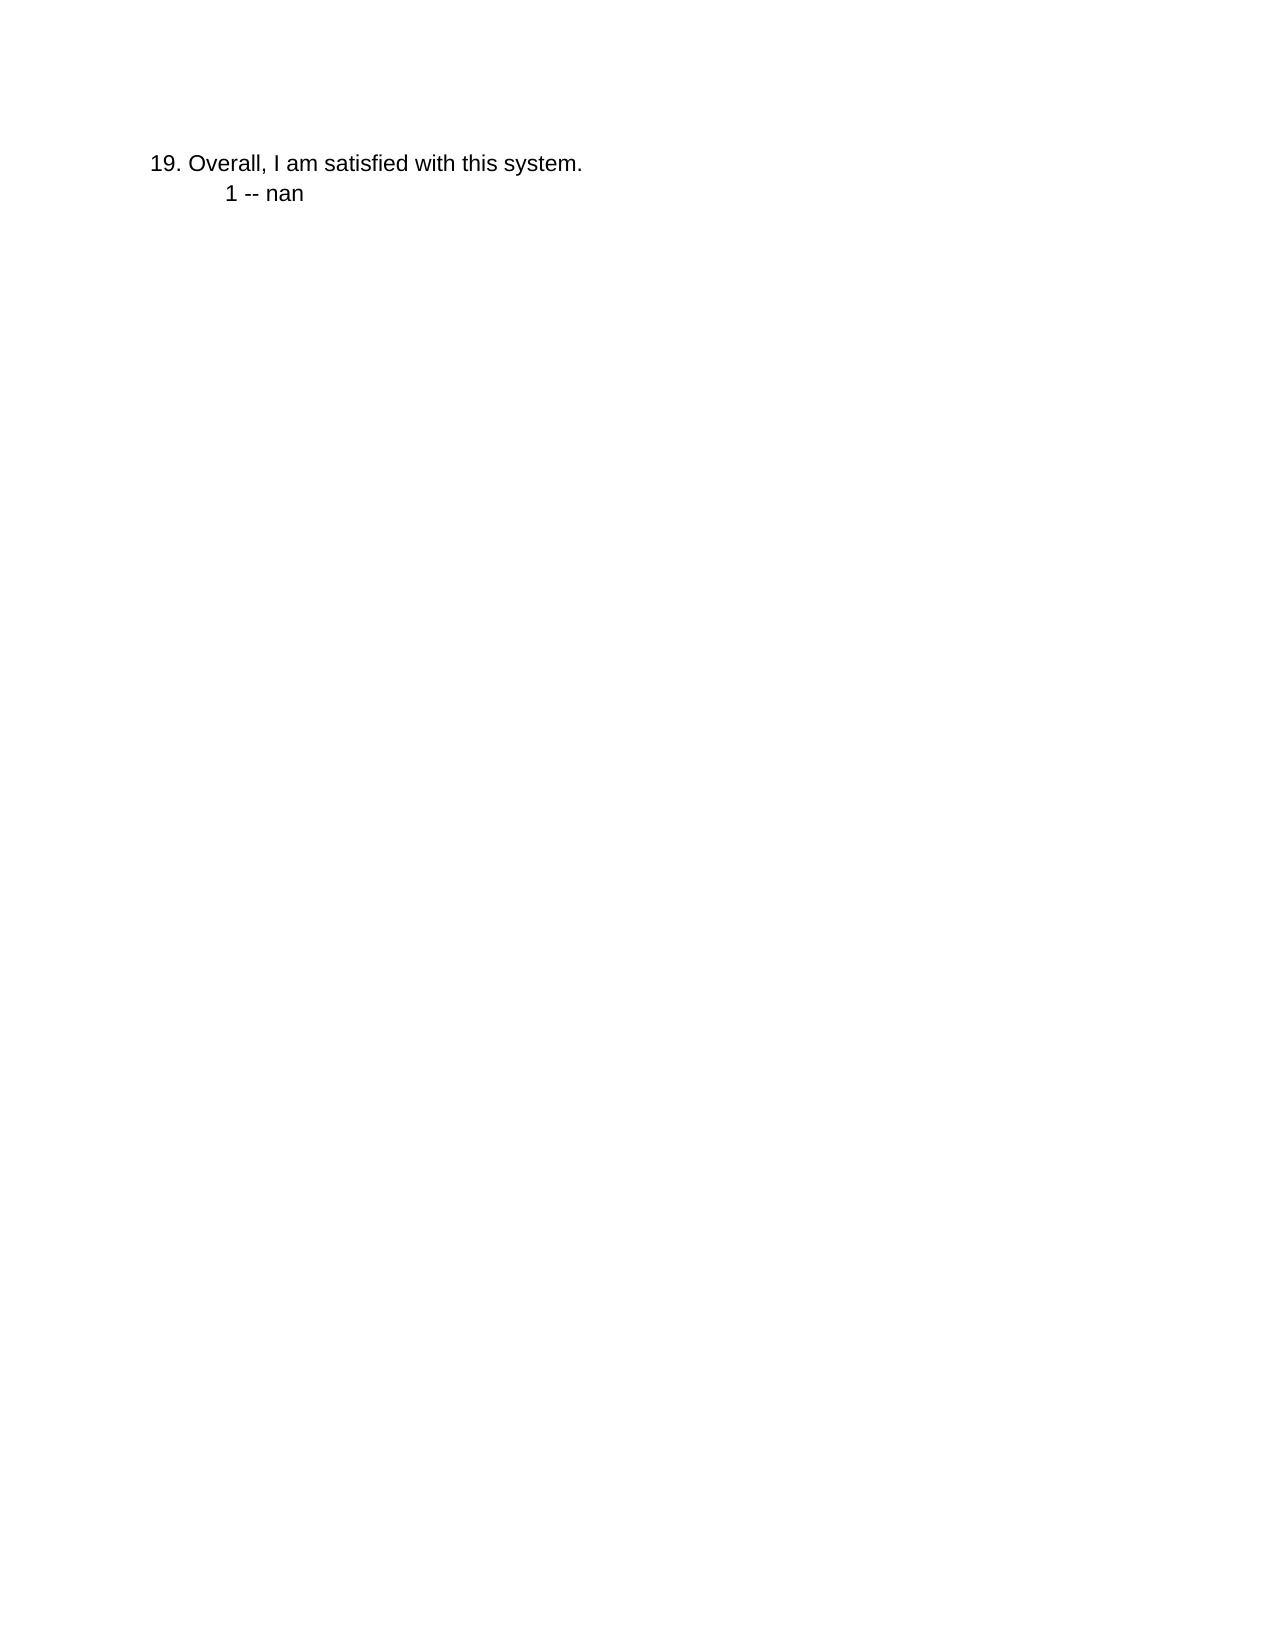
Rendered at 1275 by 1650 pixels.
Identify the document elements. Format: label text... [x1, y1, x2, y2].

text 1 -- nan [150, 180, 1125, 207]
text 19. Overall, I am satisfied with this system. [150, 150, 1125, 176]
